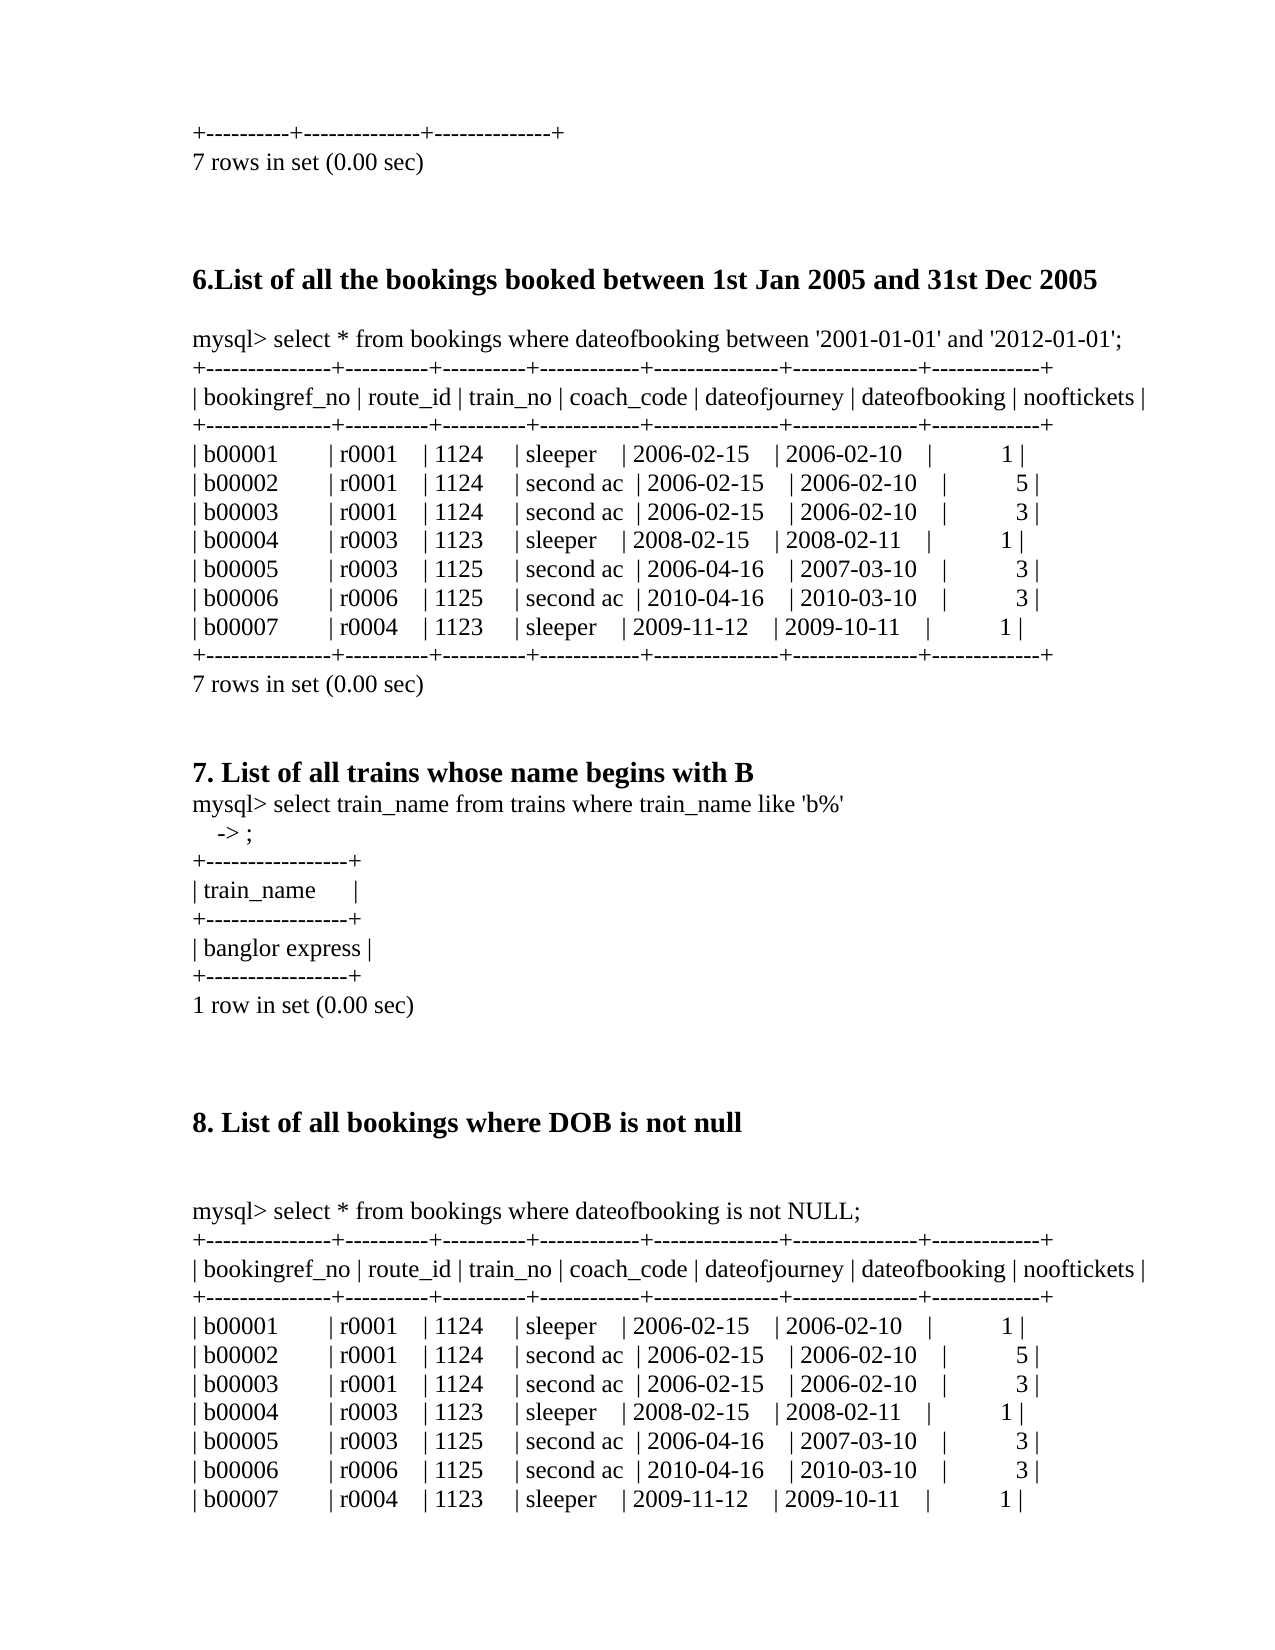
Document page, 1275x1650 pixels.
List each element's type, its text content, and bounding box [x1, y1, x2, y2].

text +---------------+----------+----------+------------+---------------+---------------+-------------+ [192, 1225, 1157, 1254]
text | banglor express | [192, 933, 1157, 961]
text | b00003 | r0001 | 1124 | second ac | 2006-02-15 | 2006-02-10 | 3 | [192, 497, 1157, 525]
text 7. List of all trains whose name begins with B [192, 755, 1157, 789]
text | b00005 | r0003 | 1125 | second ac | 2006-04-16 | 2007-03-10 | 3 | [192, 554, 1157, 583]
text | b00002 | r0001 | 1124 | second ac | 2006-02-15 | 2006-02-10 | 5 | [192, 1340, 1157, 1369]
text | b00006 | r0006 | 1125 | second ac | 2010-04-16 | 2010-03-10 | 3 | [192, 1455, 1157, 1484]
text | b00001 | r0001 | 1124 | sleeper | 2006-02-15 | 2006-02-10 | 1 | [192, 439, 1157, 468]
text | b00005 | r0003 | 1125 | second ac | 2006-04-16 | 2007-03-10 | 3 | [192, 1426, 1157, 1455]
text mysql> select * from bookings where dateofbooking between '2001-01-01' and '2012-01-01'; [192, 324, 1157, 353]
text +----------+--------------+--------------+ [192, 118, 1157, 147]
text | b00004 | r0003 | 1123 | sleeper | 2008-02-15 | 2008-02-11 | 1 | [192, 525, 1157, 554]
text +---------------+----------+----------+------------+---------------+---------------+-------------+ [192, 353, 1157, 382]
text 6.List of all the bookings booked between 1st Jan 2005 and 31st Dec 2005 [192, 262, 1157, 295]
text mysql> select train_name from trains where train_name like 'b%' [192, 789, 1157, 818]
text +-----------------+ [192, 904, 1157, 933]
text | b00007 | r0004 | 1123 | sleeper | 2009-11-12 | 2009-10-11 | 1 | [192, 612, 1157, 640]
text +-----------------+ [192, 846, 1157, 875]
text | bookingref_no | route_id | train_no | coach_code | dateofjourney | dateofbooking | nooftickets | [192, 382, 1157, 410]
text 1 row in set (0.00 sec) [192, 990, 1157, 1019]
text 7 rows in set (0.00 sec) [192, 669, 1157, 698]
text | b00001 | r0001 | 1124 | sleeper | 2006-02-15 | 2006-02-10 | 1 | [192, 1311, 1157, 1340]
text | b00007 | r0004 | 1123 | sleeper | 2009-11-12 | 2009-10-11 | 1 | [192, 1484, 1157, 1512]
text 7 rows in set (0.00 sec) [192, 147, 1157, 176]
text 8. List of all bookings where DOB is not null [192, 1105, 1157, 1139]
text -> ; [192, 818, 1157, 846]
text | bookingref_no | route_id | train_no | coach_code | dateofjourney | dateofbooking | nooftickets | [192, 1254, 1157, 1282]
text | b00003 | r0001 | 1124 | second ac | 2006-02-15 | 2006-02-10 | 3 | [192, 1369, 1157, 1397]
text mysql> select * from bookings where dateofbooking is not NULL; [192, 1196, 1157, 1225]
text | train_name | [192, 875, 1157, 904]
text | b00004 | r0003 | 1123 | sleeper | 2008-02-15 | 2008-02-11 | 1 | [192, 1397, 1157, 1426]
text +---------------+----------+----------+------------+---------------+---------------+-------------+ [192, 640, 1157, 669]
text +---------------+----------+----------+------------+---------------+---------------+-------------+ [192, 410, 1157, 439]
text | b00006 | r0006 | 1125 | second ac | 2010-04-16 | 2010-03-10 | 3 | [192, 583, 1157, 612]
text | b00002 | r0001 | 1124 | second ac | 2006-02-15 | 2006-02-10 | 5 | [192, 468, 1157, 497]
text +---------------+----------+----------+------------+---------------+---------------+-------------+ [192, 1282, 1157, 1311]
text +-----------------+ [192, 961, 1157, 990]
